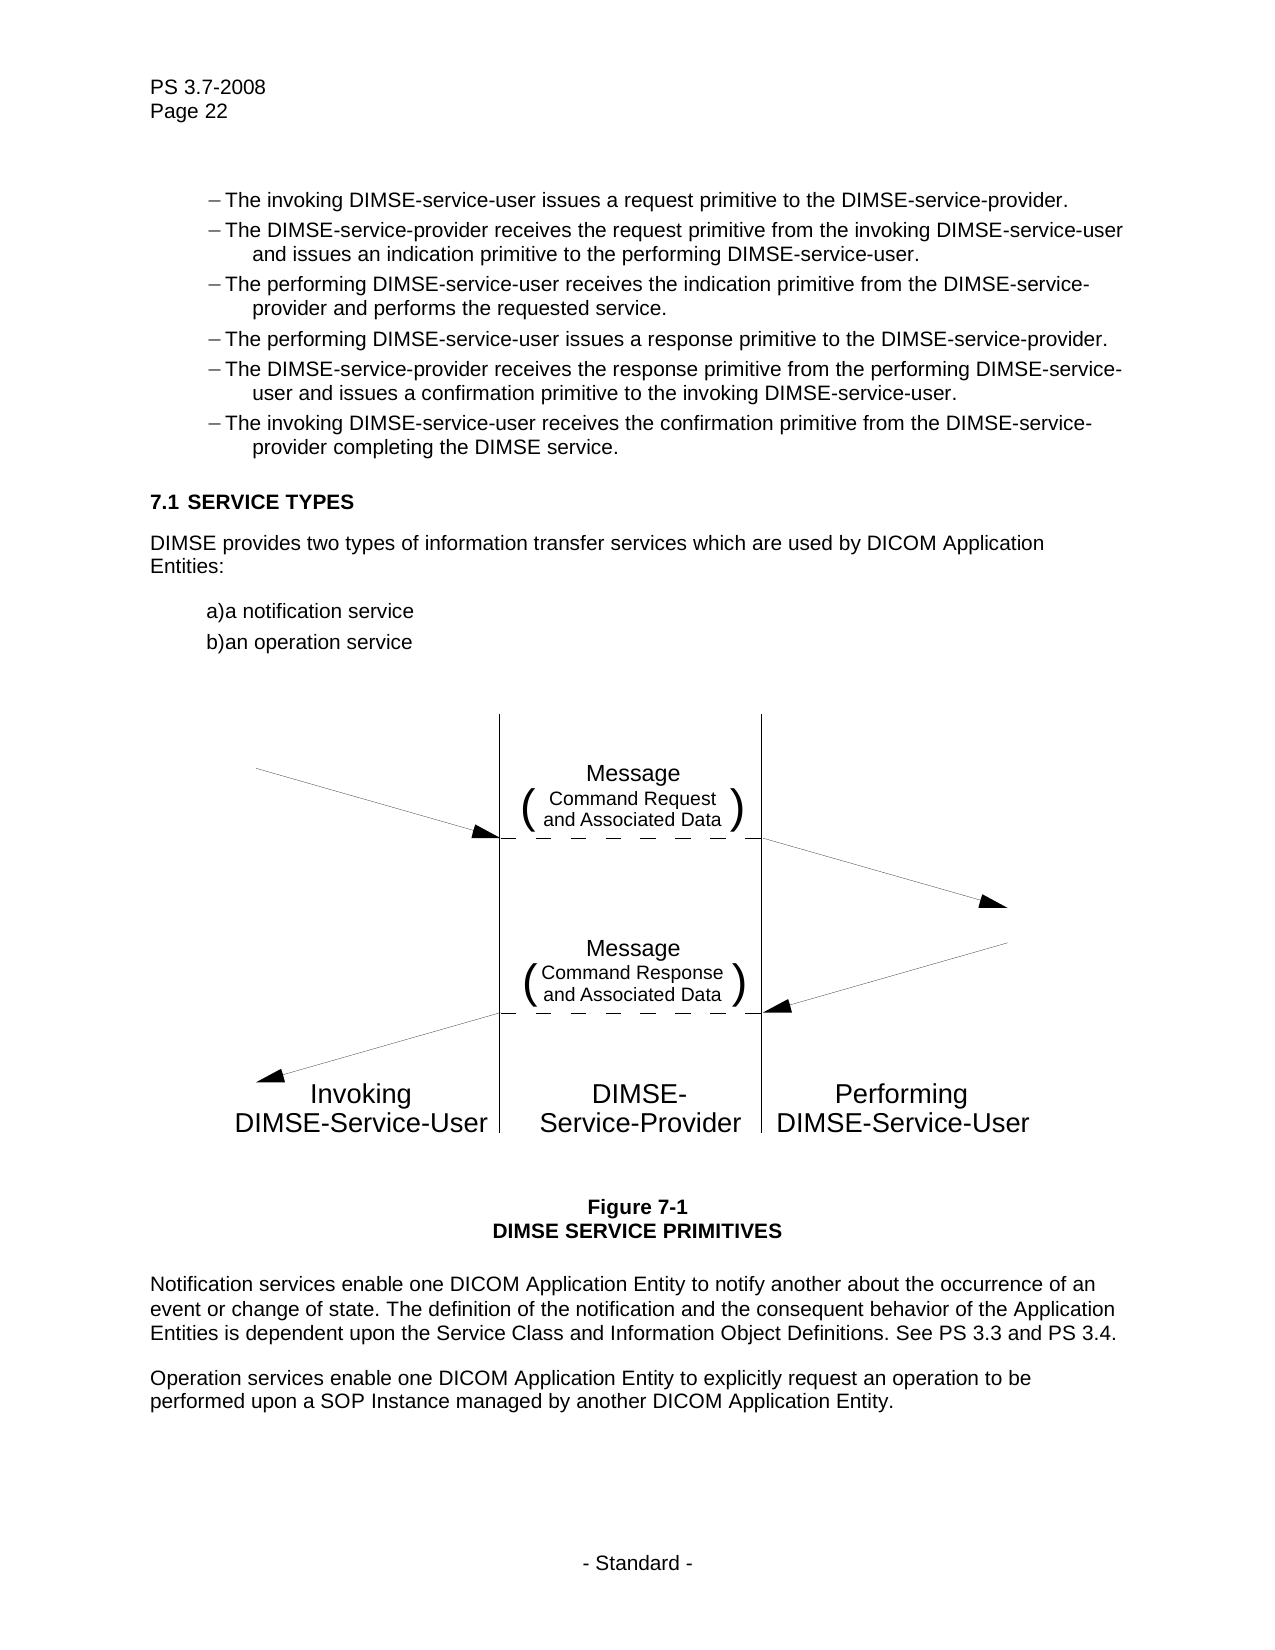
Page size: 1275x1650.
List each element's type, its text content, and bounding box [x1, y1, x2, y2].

text b) an operation service [206, 630, 1125, 654]
subtitle 7.1 Service types [150, 490, 1125, 514]
text  The performing DIMSE-service-user receives the indication primitive from the DIMSE-service-provider and performs the requested service. [206, 272, 1125, 320]
text  The invoking DIMSE-service-user receives the confirmation primitive from the DIMSE-service-provider completing the DIMSE service. [206, 411, 1125, 483]
text  The DIMSE-service-provider receives the response primitive from the performing DIMSE-service-user and issues a confirmation primitive to the invoking DIMSE-service-user. [206, 357, 1125, 405]
text  The DIMSE-service-provider receives the request primitive from the invoking DIMSE-service-user and issues an indication primitive to the performing DIMSE-service-user. [206, 218, 1125, 266]
text a) a notification service [206, 599, 1125, 623]
text Operation services enable one DICOM Application Entity to explicitly request an operation to be performed upon a SOP Instance managed by another DICOM Application Entity. [150, 1365, 1125, 1413]
text Notification services enable one DICOM Application Entity to notify another about the occurrence of an event or change of state. The definition of the notification and the consequent behavior of the Application Entities is dependent upon the Service Class and Information Object Definitions. See PS 3.3 and PS 3.4. [150, 1272, 1125, 1344]
text  The performing DIMSE-service-user issues a response primitive to the DIMSE-service-provider. [206, 327, 1125, 351]
text DIMSE provides two types of information transfer services which are used by DICOM Application Entities: [150, 530, 1125, 578]
title Figure 7-1 DIMSE SERVICE PRIMITIVES [150, 1195, 1125, 1243]
text  The invoking DIMSE-service-user issues a request primitive to the DIMSE-service-provider. [206, 187, 1125, 212]
